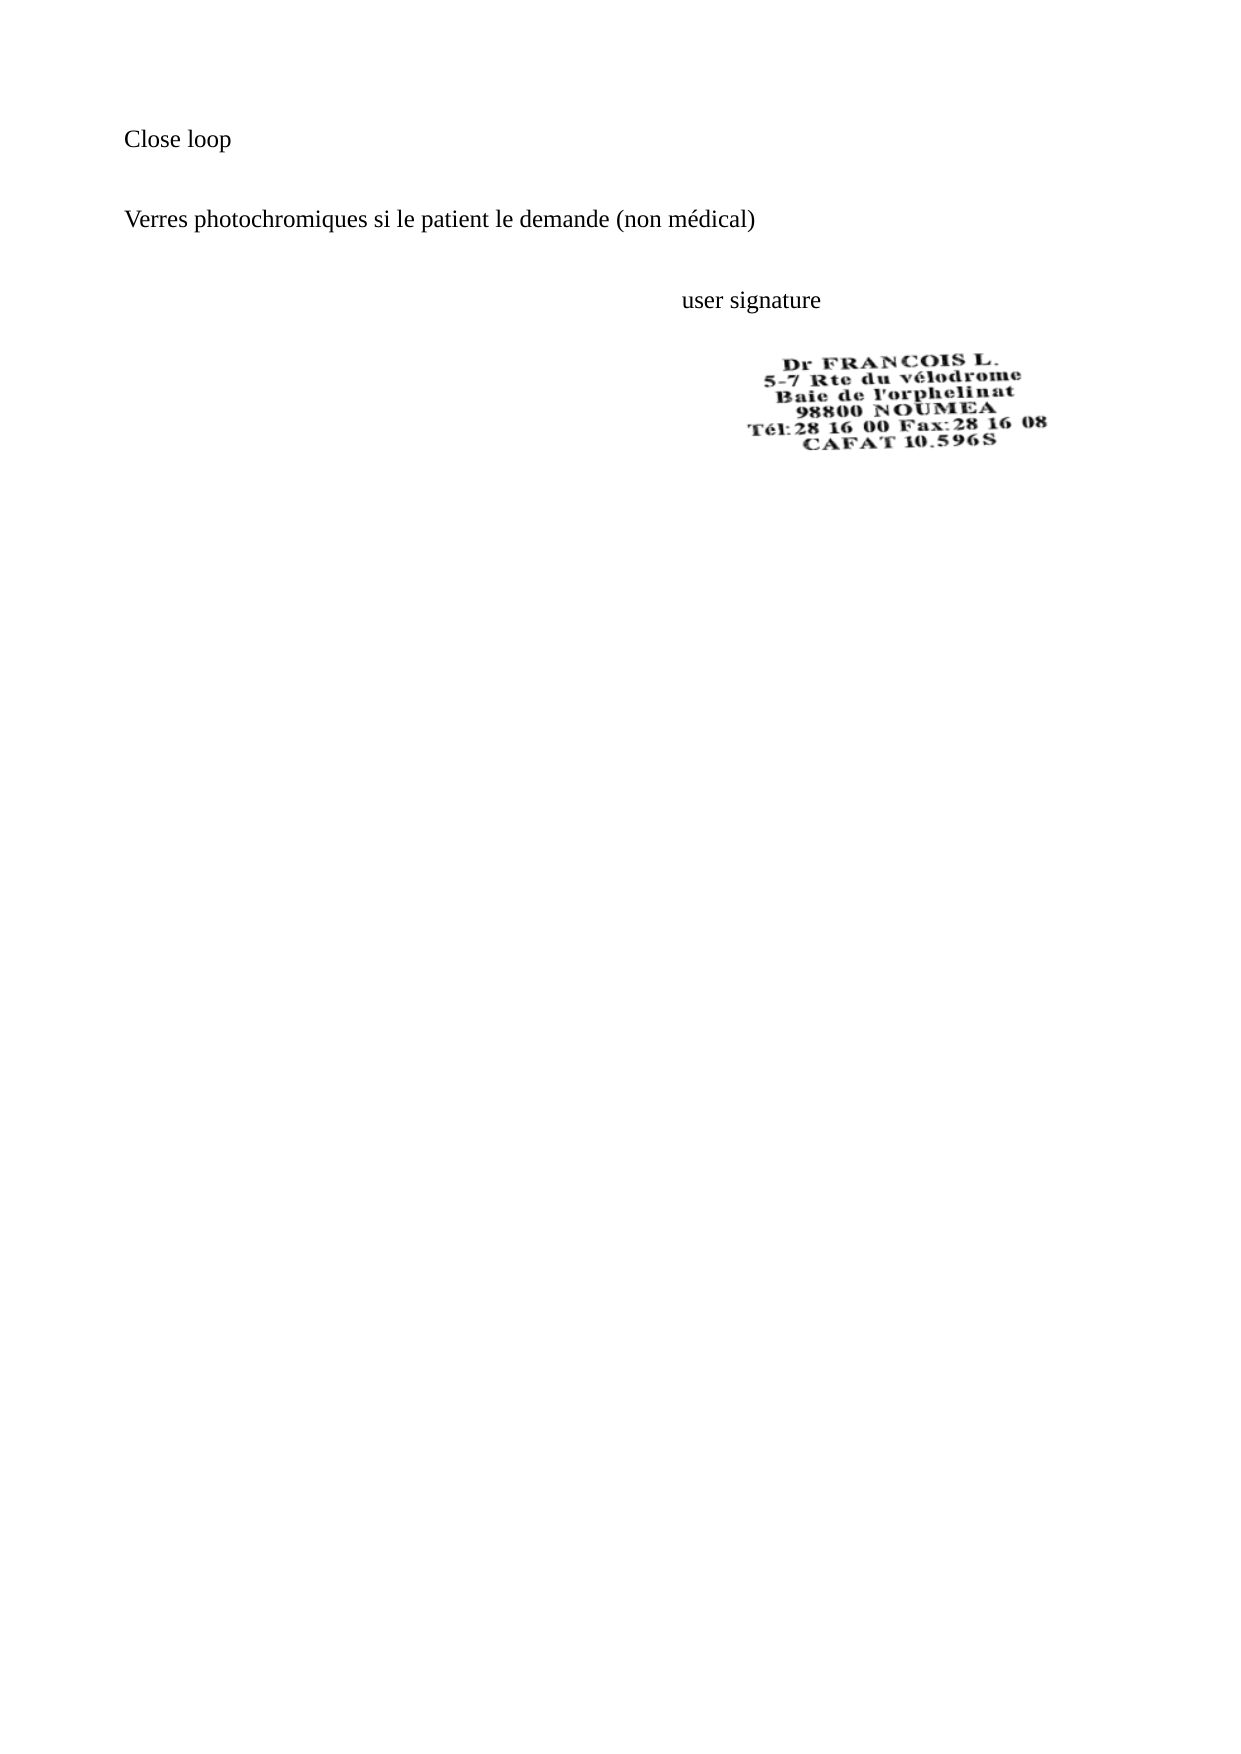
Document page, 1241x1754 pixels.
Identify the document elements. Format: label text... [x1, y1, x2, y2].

table_cell [118, 158, 248, 198]
table_cell [523, 158, 654, 198]
table_cell [118, 239, 926, 279]
table_cell [654, 118, 676, 158]
table_cell [495, 118, 523, 158]
table_cell [249, 158, 395, 198]
table_cell Close loop [118, 118, 248, 158]
table_cell [676, 158, 926, 198]
table_cell [249, 279, 395, 319]
table_cell [523, 118, 654, 158]
table_cell [118, 279, 248, 319]
table_cell [395, 118, 495, 158]
table_cell user signature [676, 279, 926, 319]
table_cell [395, 158, 495, 198]
table_cell [395, 279, 495, 319]
table_cell [495, 158, 523, 198]
table_cell [249, 118, 395, 158]
table_cell Verres photochromiques si le patient le demande (non médical) [118, 199, 926, 239]
table_cell [523, 279, 654, 319]
table_cell [495, 279, 523, 319]
table_cell [654, 279, 676, 319]
table_cell [654, 158, 676, 198]
picture [729, 352, 1065, 459]
table_cell [676, 118, 926, 158]
